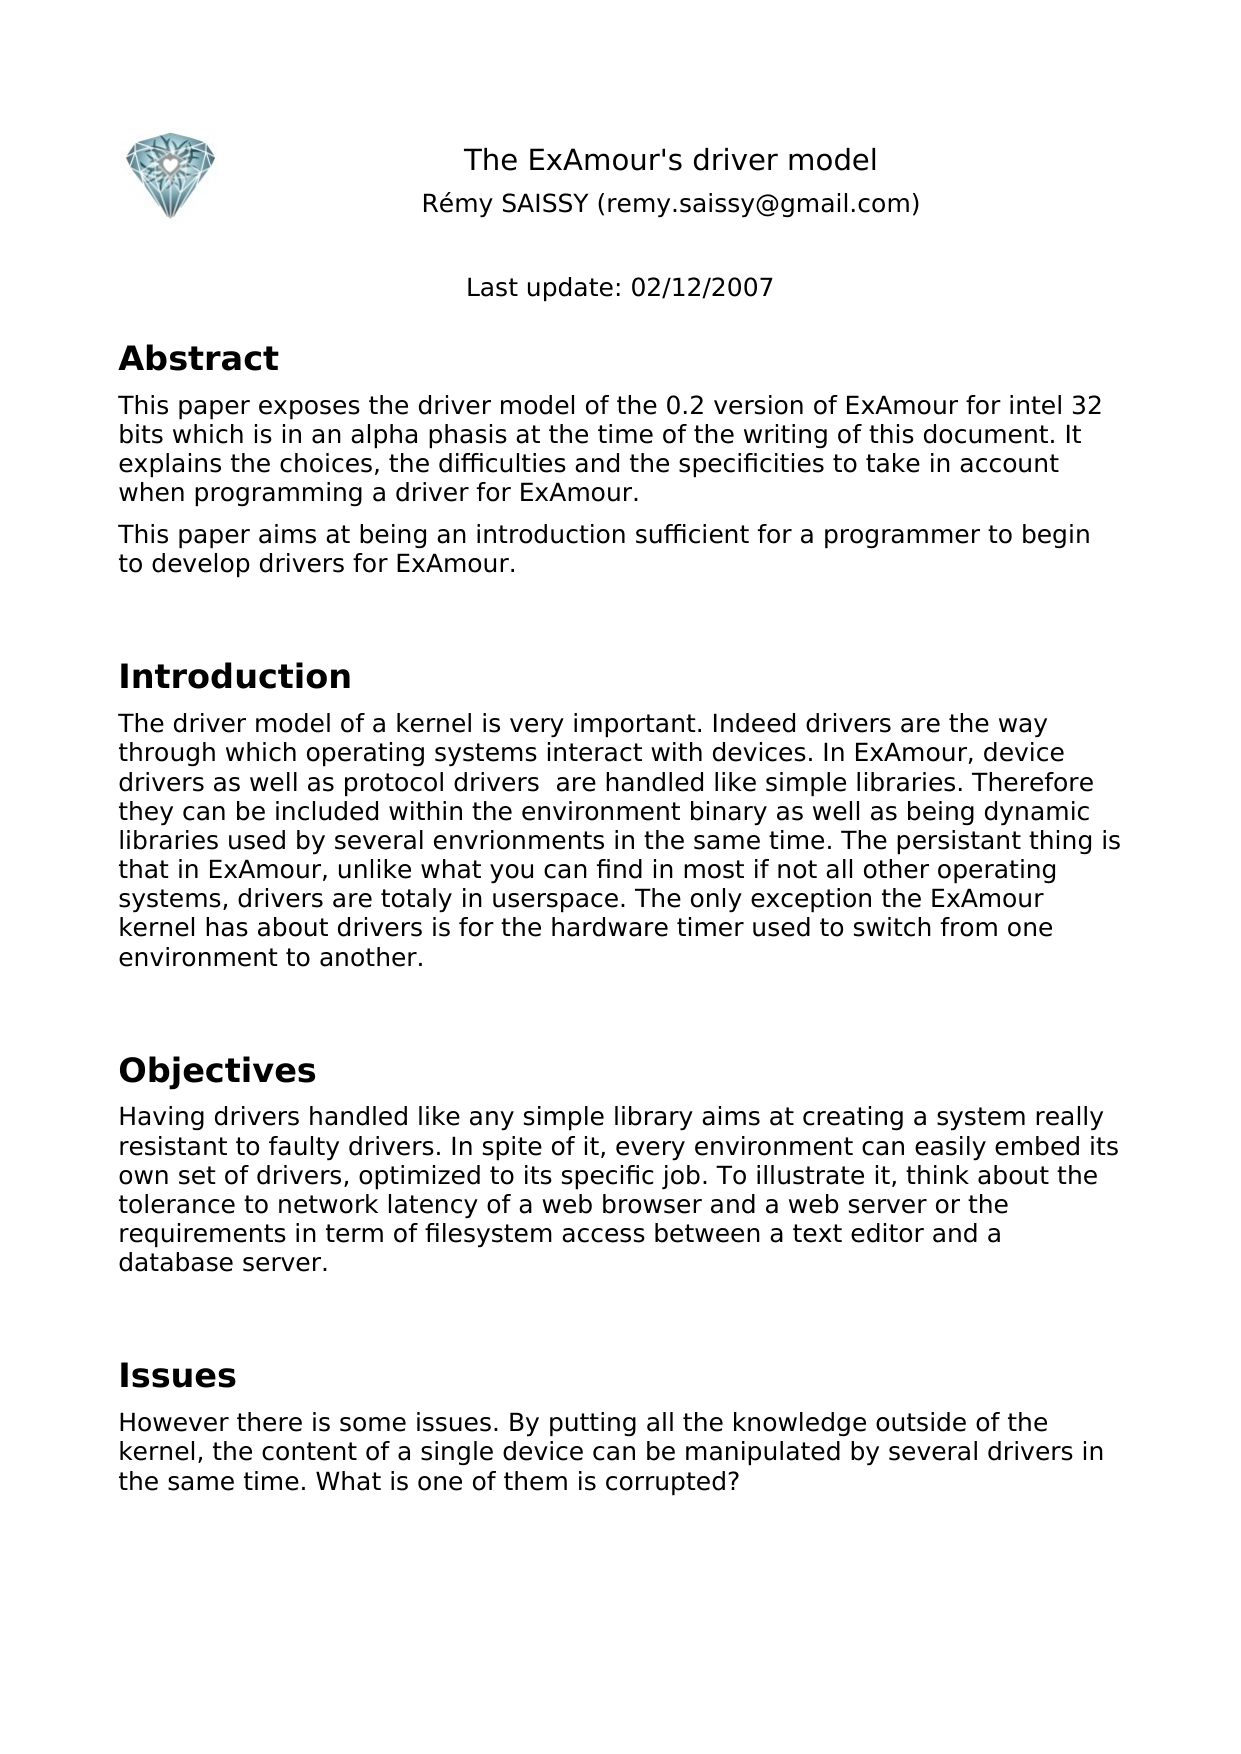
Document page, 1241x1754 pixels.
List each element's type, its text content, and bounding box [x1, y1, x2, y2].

text However there is some issues. By putting all the knowledge outside of the kernel, the content of a single device can be manipulated by several drivers in the same time. What is one of them is corrupted? [118, 1408, 1122, 1496]
subtitle The ExAmour's driver model [220, 143, 1122, 177]
subtitle Objectives [118, 1051, 1122, 1090]
subtitle Issues [118, 1357, 1122, 1396]
text This paper aims at being an introduction sufficient for a programmer to begin to develop drivers for ExAmour. [118, 520, 1122, 579]
text This paper exposes the driver model of the 0.2 version of ExAmour for intel 32 bits which is in an alpha phasis at the time of the writing of this document. It explains the choices, the difficulties and the specificities to take in account when programming a driver for ExAmour. [118, 391, 1122, 508]
text Rémy SAISSY (remy.saissy@gmail.com) [220, 189, 1122, 219]
subtitle Introduction [118, 658, 1122, 697]
text Having drivers handled like any simple library aims at creating a system really resistant to faulty drivers. In spite of it, every environment can easily embed its own set of drivers, optimized to its specific job. To illustrate it, think about the tolerance to network latency of a web browser and a web server or the requirements in term of filesystem access between a text editor and a database server. [118, 1103, 1122, 1278]
picture [120, 127, 220, 228]
subtitle Abstract [118, 339, 1122, 379]
text The driver model of a kernel is very important. Indeed drivers are the way through which operating systems interact with devices. In ExAmour, device drivers as well as protocol drivers are handled like simple libraries. Therefore they can be included within the environment binary as well as being dynamic libraries used by several envrionments in the same time. The persistant thing is that in ExAmour, unlike what you can find in most if not all other operating systems, drivers are totaly in userspace. The only exception the ExAmour kernel has about drivers is for the hardware timer used to switch from one environment to another. [118, 709, 1122, 972]
text Last update: 02/12/2007 [118, 273, 1122, 302]
